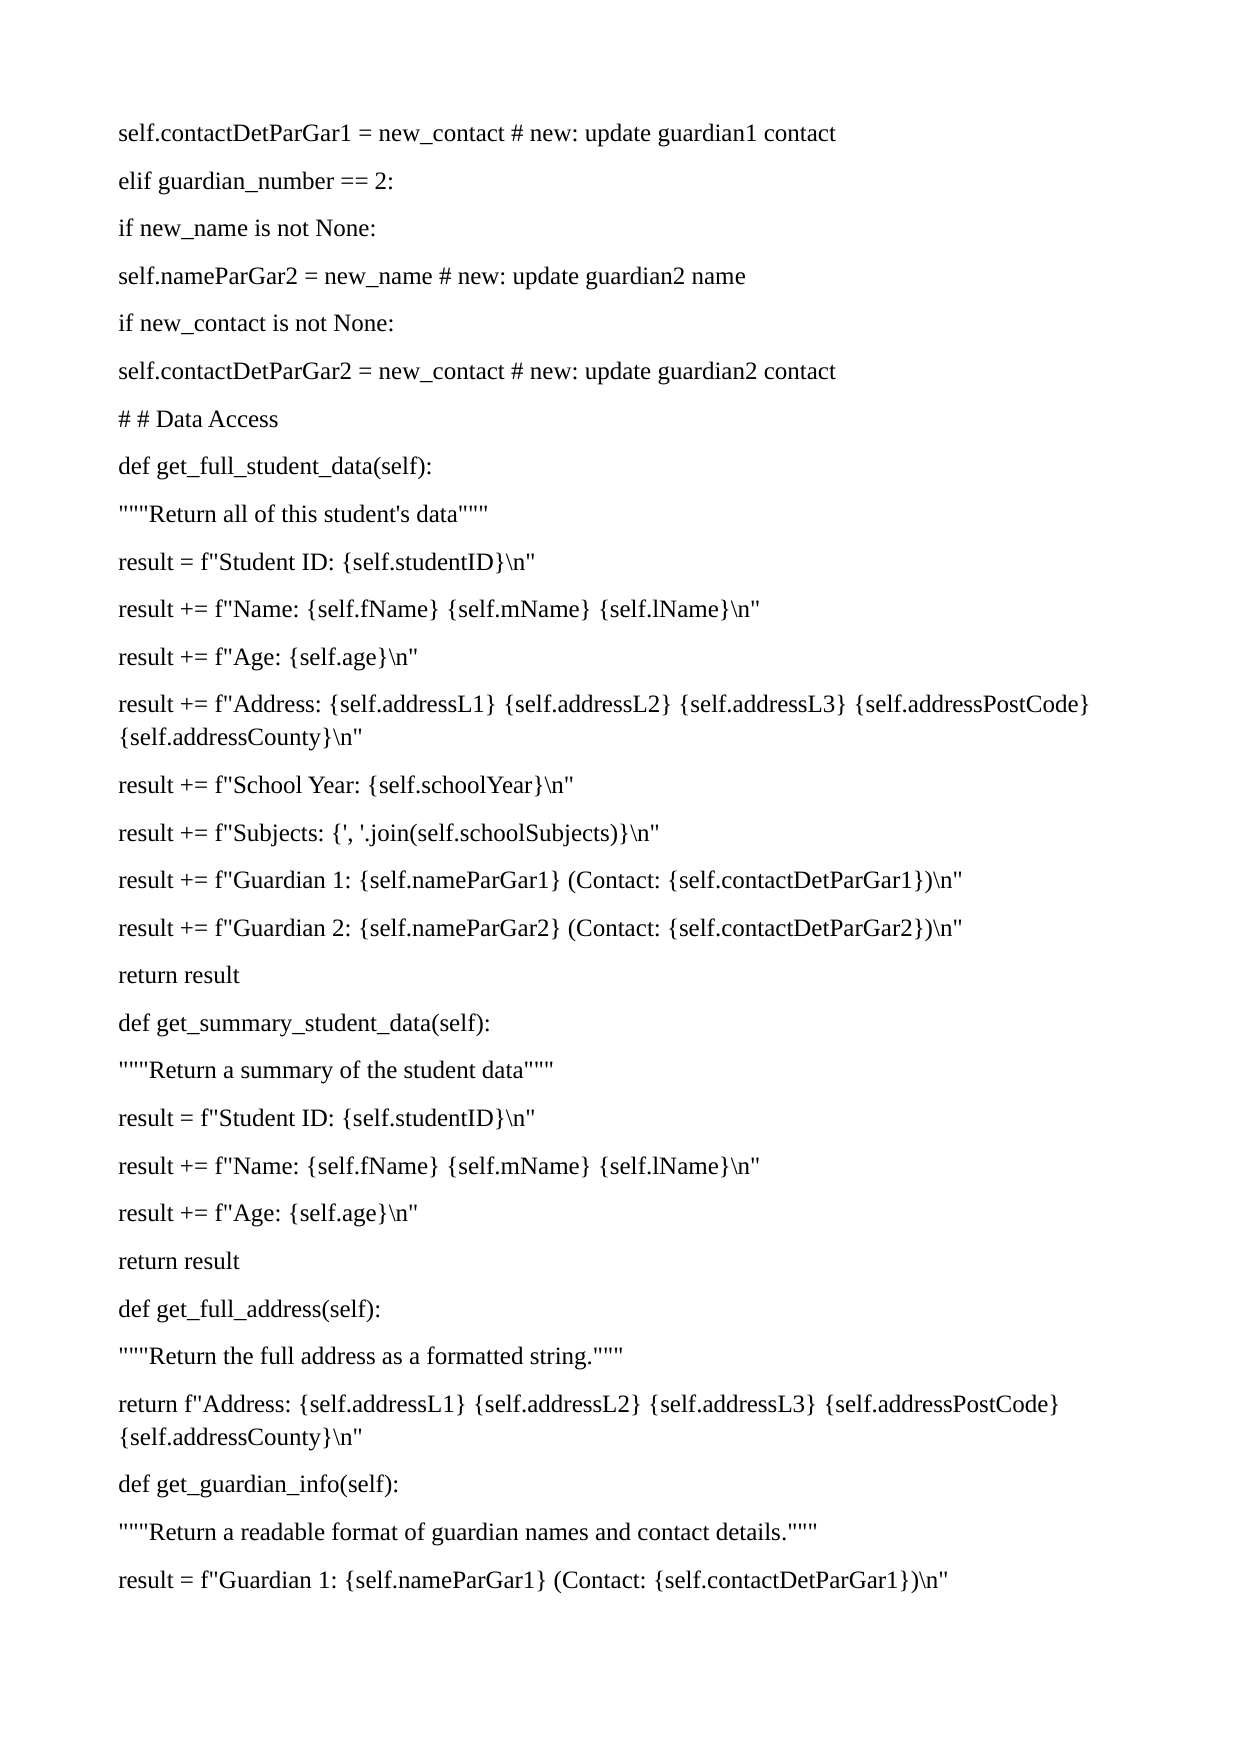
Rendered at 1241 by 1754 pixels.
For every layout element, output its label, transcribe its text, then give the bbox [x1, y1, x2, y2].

text result += f"Age: {self.age}\n" [118, 642, 1122, 671]
text if new_contact is not None: [118, 308, 1122, 337]
text return f"Address: {self.addressL1} {self.addressL2} {self.addressL3} {self.addressPostCode} {self.addressCounty}\n" [118, 1389, 1122, 1451]
text result += f"Age: {self.age}\n" [118, 1198, 1122, 1227]
text self.contactDetParGar1 = new_contact # new: update guardian1 contact [118, 118, 1122, 147]
text result += f"Name: {self.fName} {self.mName} {self.lName}\n" [118, 594, 1122, 623]
text return result [118, 960, 1122, 989]
text def get_full_address(self): [118, 1294, 1122, 1322]
text """Return a summary of the student data""" [118, 1056, 1122, 1084]
text self.nameParGar2 = new_name # new: update guardian2 name [118, 261, 1122, 290]
text result = f"Guardian 1: {self.nameParGar1} (Contact: {self.contactDetParGar1})\n" [118, 1565, 1122, 1593]
text elif guardian_number == 2: [118, 166, 1122, 194]
text def get_full_student_data(self): [118, 451, 1122, 480]
text return result [118, 1246, 1122, 1275]
text result = f"Student ID: {self.studentID}\n" [118, 1103, 1122, 1132]
text if new_name is not None: [118, 213, 1122, 242]
text result += f"School Year: {self.schoolYear}\n" [118, 770, 1122, 799]
text def get_summary_student_data(self): [118, 1008, 1122, 1037]
text result += f"Address: {self.addressL1} {self.addressL2} {self.addressL3} {self.addressPostCode} {self.addressCounty}\n" [118, 689, 1122, 751]
text result += f"Guardian 2: {self.nameParGar2} (Contact: {self.contactDetParGar2})\n" [118, 913, 1122, 942]
text self.contactDetParGar2 = new_contact # new: update guardian2 contact [118, 356, 1122, 385]
text result += f"Name: {self.fName} {self.mName} {self.lName}\n" [118, 1151, 1122, 1179]
text """Return all of this student's data""" [118, 499, 1122, 528]
text """Return the full address as a formatted string.""" [118, 1341, 1122, 1370]
text # # Data Access [118, 404, 1122, 432]
text result += f"Subjects: {', '.join(self.schoolSubjects)}\n" [118, 818, 1122, 846]
text result = f"Student ID: {self.studentID}\n" [118, 547, 1122, 575]
text result += f"Guardian 1: {self.nameParGar1} (Contact: {self.contactDetParGar1})\n" [118, 865, 1122, 894]
text def get_guardian_info(self): [118, 1469, 1122, 1498]
text """Return a readable format of guardian names and contact details.""" [118, 1517, 1122, 1546]
